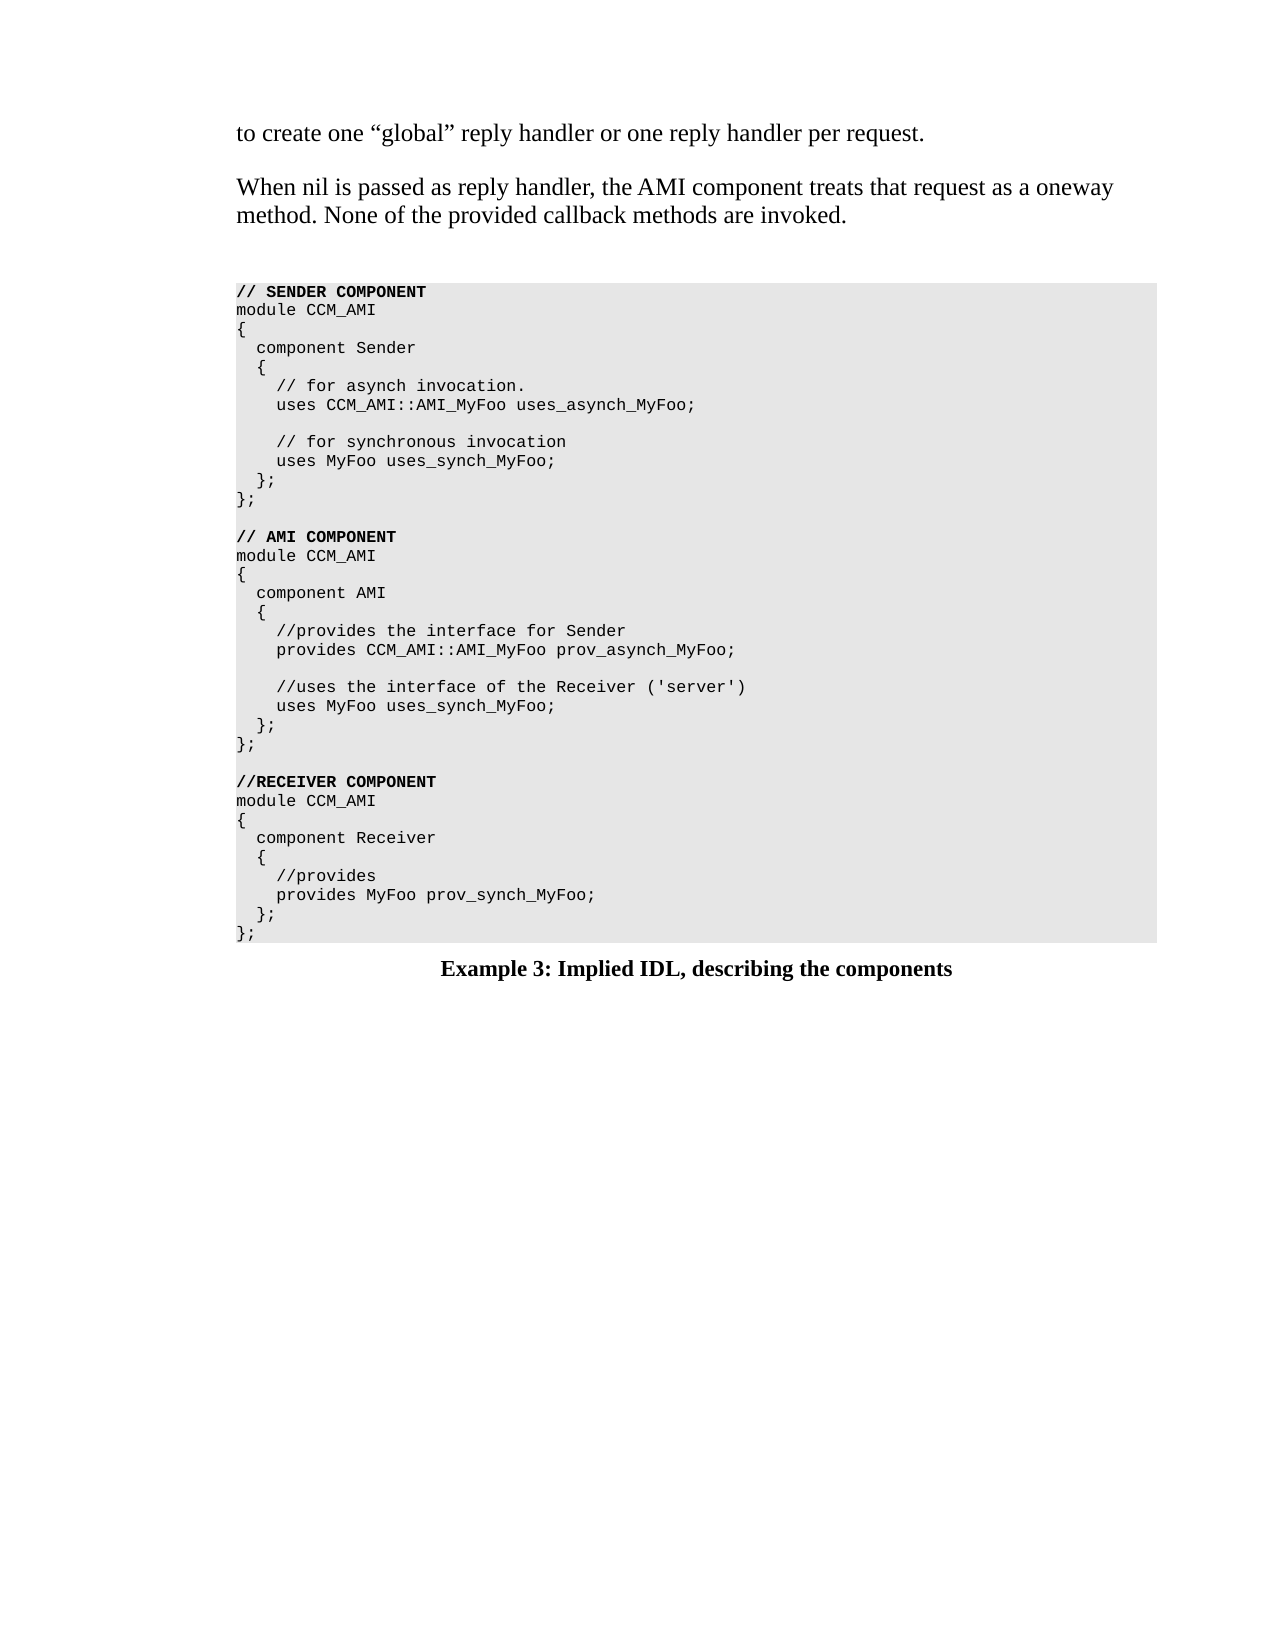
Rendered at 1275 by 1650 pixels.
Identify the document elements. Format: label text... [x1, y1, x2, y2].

text //uses the interface of the Receiver ('server') [236, 679, 1157, 698]
text }; [236, 924, 1157, 943]
text }; [236, 717, 1157, 736]
text { [236, 849, 1157, 868]
text Example 3: Implied IDL, describing the components [236, 956, 1157, 982]
text uses CCM_AMI::AMI_MyFoo uses_asynch_MyFoo; [236, 396, 1157, 415]
text }; [236, 472, 1157, 491]
text { [236, 811, 1157, 830]
text module CCM_AMI [236, 302, 1157, 321]
text to create one “global” reply handler or one reply handler per request. [236, 118, 1157, 147]
text { [236, 321, 1157, 340]
text module CCM_AMI [236, 547, 1157, 566]
text }; [236, 491, 1157, 509]
text // for asynch invocation. [236, 377, 1157, 396]
text // SENDER COMPONENT [236, 283, 1157, 302]
text //provides [236, 868, 1157, 886]
text component AMI [236, 585, 1157, 604]
text When nil is passed as reply handler, the AMI component treats that request as a oneway method. None of the provided callback methods are invoked. [236, 172, 1157, 229]
text provides CCM_AMI::AMI_MyFoo prov_asynch_MyFoo; [236, 641, 1157, 660]
text component Sender [236, 340, 1157, 358]
text //provides the interface for Sender [236, 622, 1157, 641]
text component Receiver [236, 830, 1157, 849]
text }; [236, 905, 1157, 924]
text //RECEIVER COMPONENT [236, 773, 1157, 792]
text provides MyFoo prov_synch_MyFoo; [236, 886, 1157, 905]
text // for synchronous invocation [236, 434, 1157, 453]
text uses MyFoo uses_synch_MyFoo; [236, 698, 1157, 717]
text { [236, 566, 1157, 585]
text { [236, 604, 1157, 622]
text { [236, 358, 1157, 377]
text module CCM_AMI [236, 792, 1157, 811]
text uses MyFoo uses_synch_MyFoo; [236, 453, 1157, 472]
text // AMI COMPONENT [236, 528, 1157, 547]
text }; [236, 736, 1157, 754]
